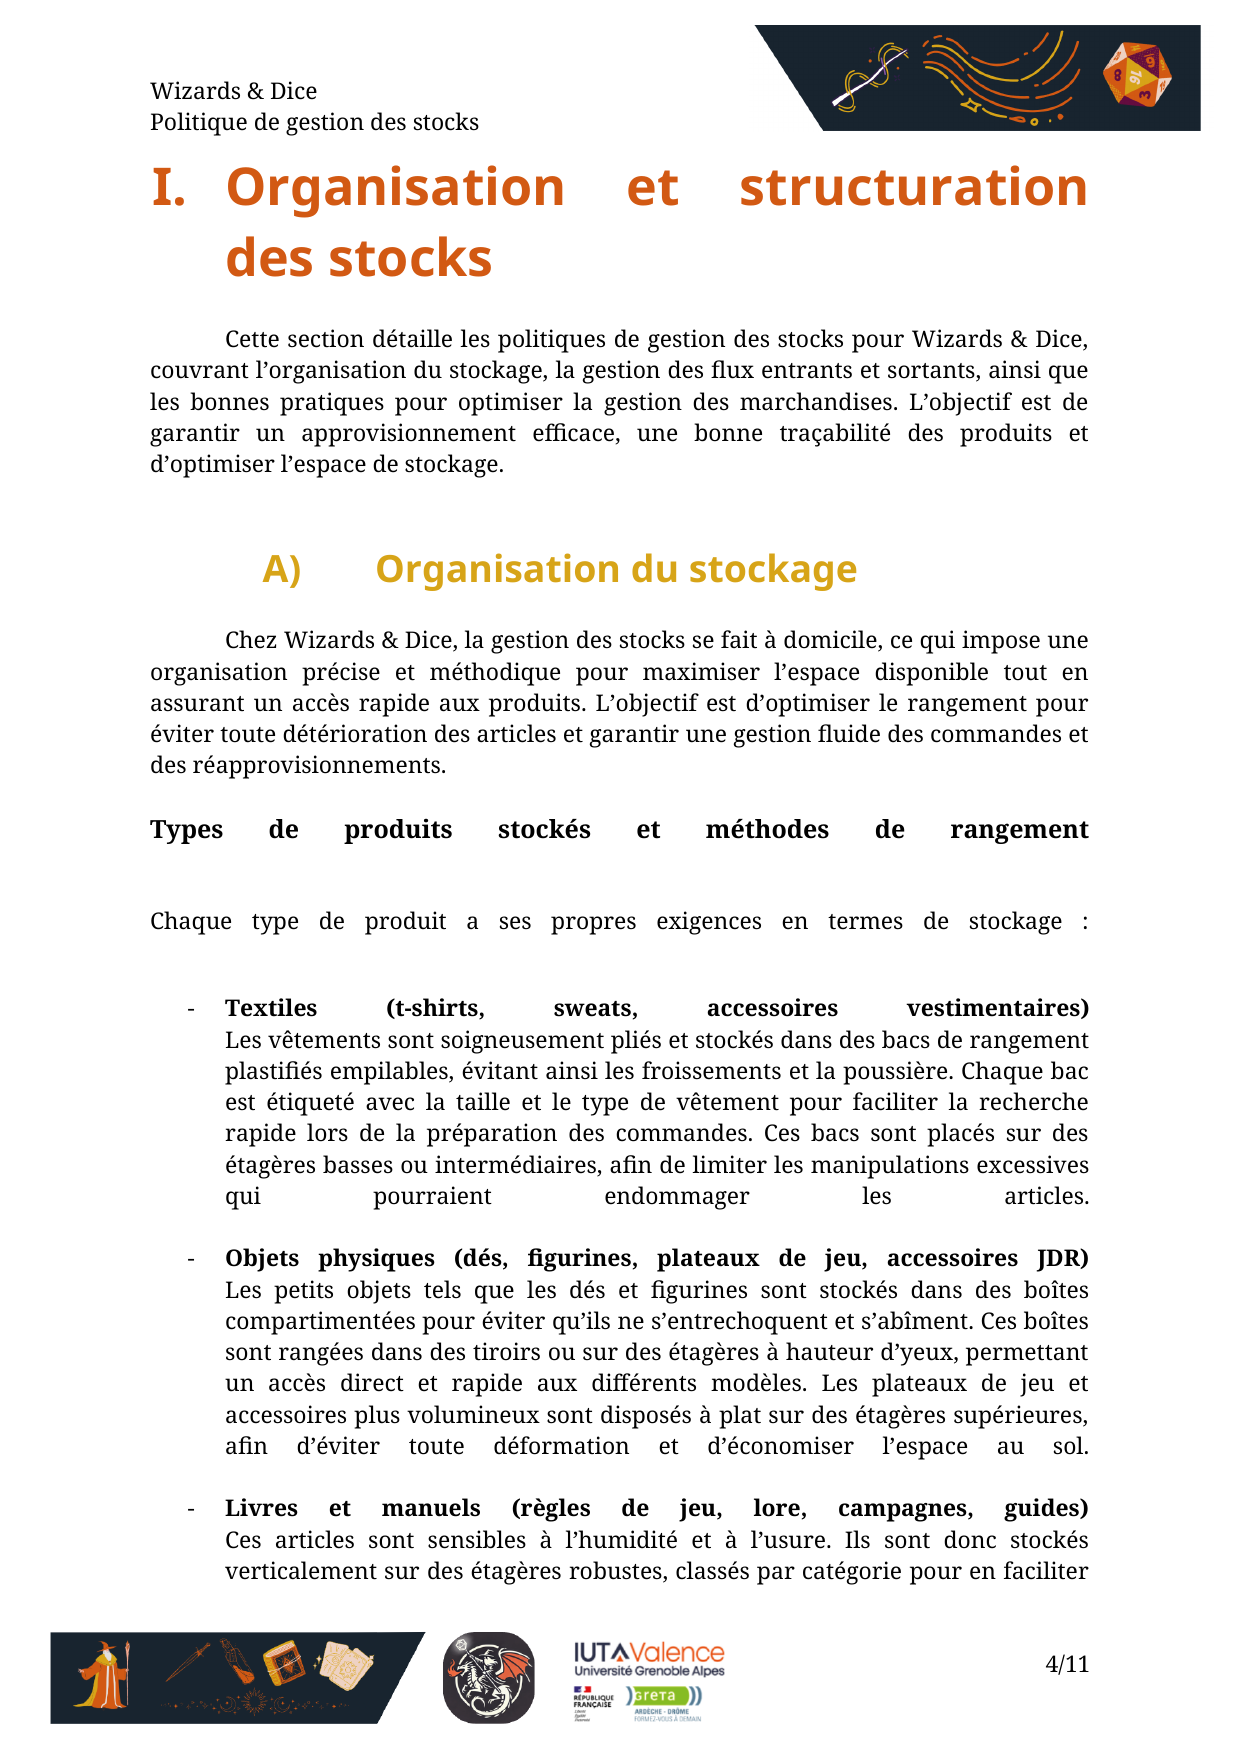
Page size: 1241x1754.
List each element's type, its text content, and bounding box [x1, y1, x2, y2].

text Cette section détaille les politiques de gestion des stocks pour Wizards & Dice, couvrant l’organisation du stockage, la gestion des flux entrants et sortants, ainsi que les bonnes pratiques pour optimiser la gestion des marchandises. L’objectif est de garantir un approvisionnement efficace, une bonne traçabilité des produits et d’optimiser l’espace de stockage. [150, 323, 1090, 479]
text Chez Wizards & Dice, la gestion des stocks se fait à domicile, ce qui impose une organisation précise et méthodique pour maximiser l’espace disponible tout en assurant un accès rapide aux produits. L’objectif est d’optimiser le rangement pour éviter toute détérioration des articles et garantir une gestion fluide des commandes et des réapprovisionnements. [150, 624, 1090, 780]
text Types de produits stockés et méthodes de rangement [150, 812, 1090, 880]
picture [42, 1628, 749, 1733]
subtitle Organisation et structuration des stocks [187, 150, 1090, 292]
text Chaque type de produit a ses propres exigences en termes de stockage : [150, 905, 1090, 967]
picture [748, 25, 1214, 132]
list Textiles (t-shirts, sweats, accessoires vestimentaires) Les vêtements sont soigneusement pliés et stockés dans des bacs de rangement plastifiés empilables, évitant ainsi les froissements et la poussière. Chaque bac est étiqueté avec la taille et le type de vêtement pour faciliter la recherche rapide lors de la préparation des commandes. Ces bacs sont placés sur des étagères basses ou intermédiaires, afin de limiter les manipulations excessives qui pourraient endommager les articles. [187, 992, 1090, 1242]
list Objets physiques (dés, figurines, plateaux de jeu, accessoires JDR) Les petits objets tels que les dés et figurines sont stockés dans des boîtes compartimentées pour éviter qu’ils ne s’entrechoquent et s’abîment. Ces boîtes sont rangées dans des tiroirs ou sur des étagères à hauteur d’yeux, permettant un accès direct et rapide aux différents modèles. Les plateaux de jeu et accessoires plus volumineux sont disposés à plat sur des étagères supérieures, afin d’éviter toute déformation et d’économiser l’espace au sol. [187, 1242, 1090, 1492]
subtitle Organisation du stockage [262, 542, 1090, 593]
list Livres et manuels (règles de jeu, lore, campagnes, guides) Ces articles sont sensibles à l’humidité et à l’usure. Ils sont donc stockés verticalement sur des étagères robustes, classés par catégorie pour en faciliter [187, 1492, 1090, 1586]
